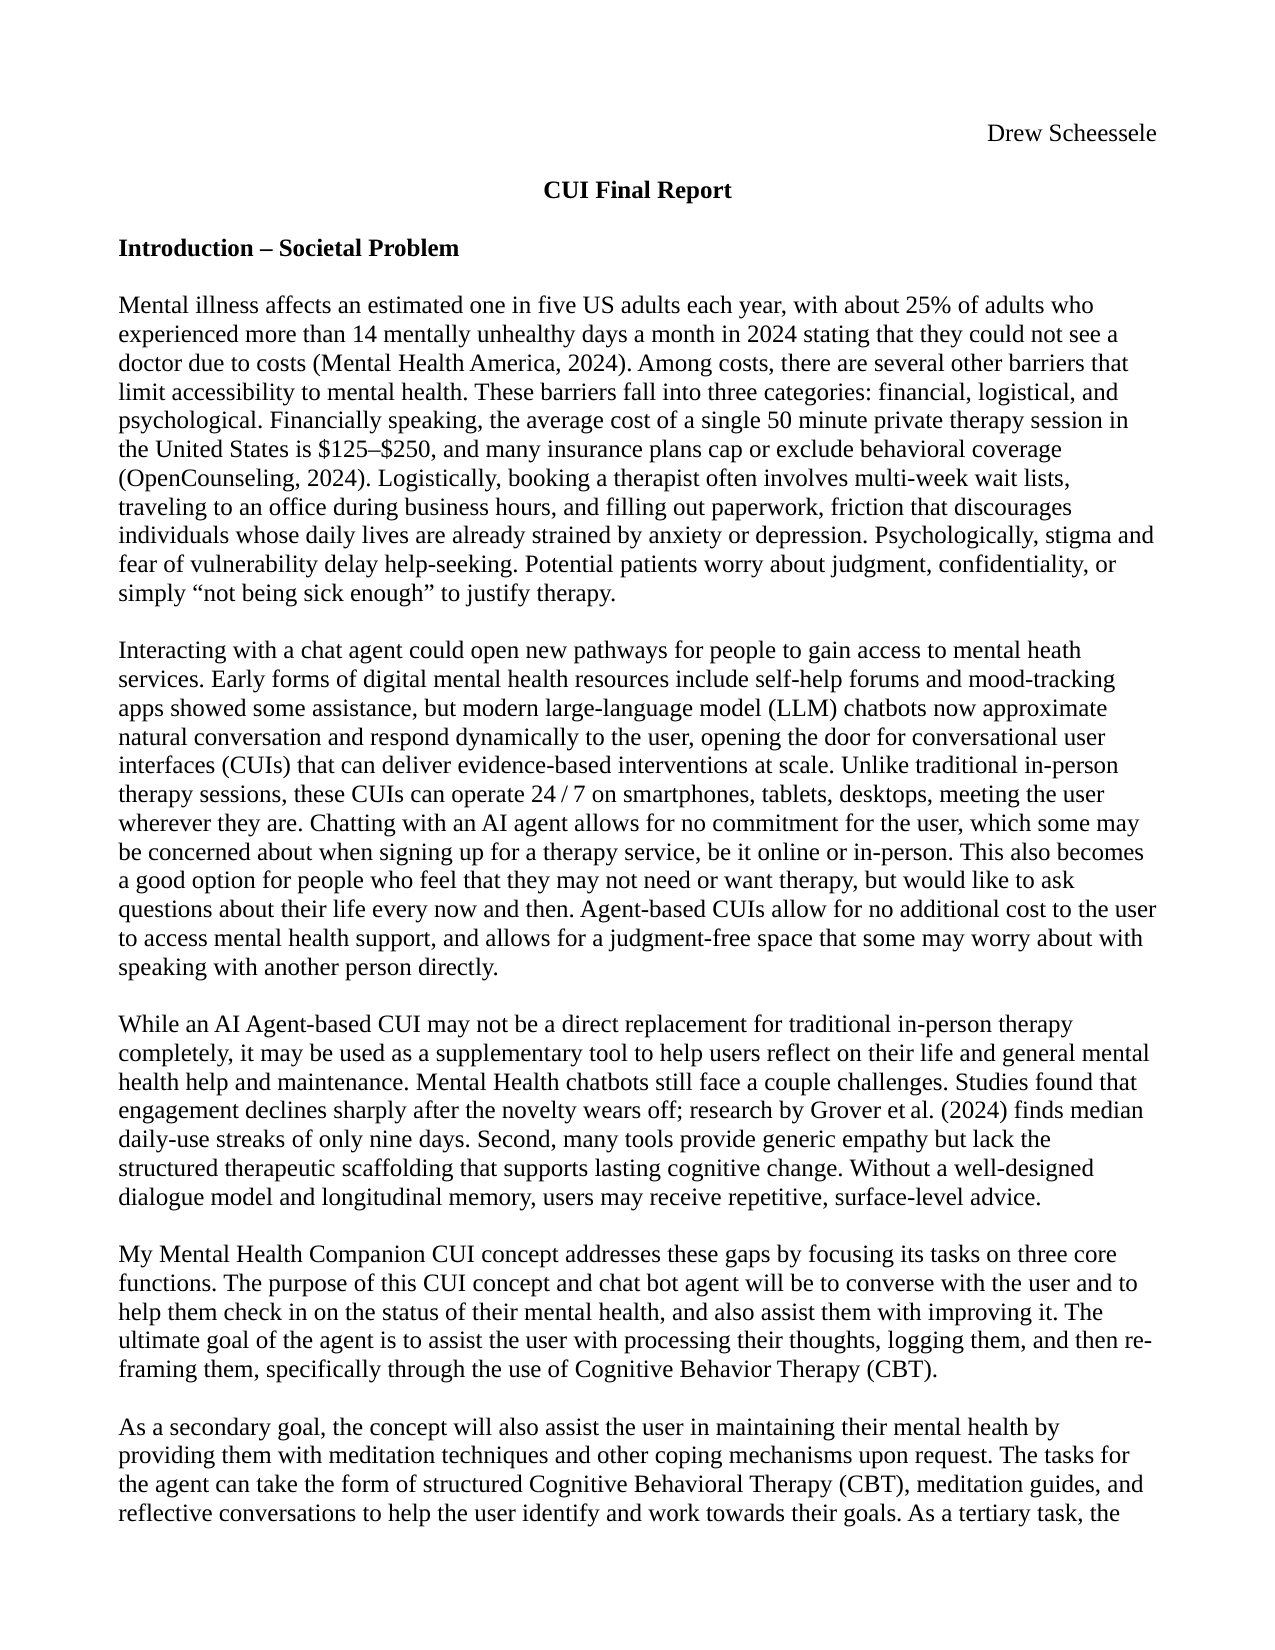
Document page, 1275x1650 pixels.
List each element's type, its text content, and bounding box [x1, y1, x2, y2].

text Interacting with a chat agent could open new pathways for people to gain access to mental heath services. Early forms of digital mental health resources include self-help forums and mood-tracking apps showed some assistance, but modern large-language model (LLM) chatbots now approximate natural conversation and respond dynamically to the user, opening the door for conversational user interfaces (CUIs) that can deliver evidence-based interventions at scale. Unlike traditional in-person therapy sessions, these CUIs can operate 24 / 7 on smartphones, tablets, desktops, meeting the user wherever they are. Chatting with an AI agent allows for no commitment for the user, which some may be concerned about when signing up for a therapy service, be it online or in-person. This also becomes a good option for people who feel that they may not need or want therapy, but would like to ask questions about their life every now and then. Agent-based CUIs allow for no additional cost to the user to access mental health support, and allows for a judgment-free space that some may worry about with speaking with another person directly. [118, 636, 1157, 981]
text As a secondary goal, the concept will also assist the user in maintaining their mental health by providing them with meditation techniques and other coping mechanisms upon request. The tasks for the agent can take the form of structured Cognitive Behavioral Therapy (CBT), meditation guides, and reflective conversations to help the user identify and work towards their goals. As a tertiary task, the [118, 1412, 1157, 1527]
text My Mental Health Companion CUI concept addresses these gaps by focusing its tasks on three core functions. The purpose of this CUI concept and chat bot agent will be to converse with the user and to help them check in on the status of their mental health, and also assist them with improving it. The ultimate goal of the agent is to assist the user with processing their thoughts, logging them, and then re-framing them, specifically through the use of Cognitive Behavior Therapy (CBT). [118, 1239, 1157, 1383]
text Drew Scheessele [118, 118, 1157, 147]
text While an AI Agent-based CUI may not be a direct replacement for traditional in-person therapy completely, it may be used as a supplementary tool to help users reflect on their life and general mental health help and maintenance. Mental Health chatbots still face a couple challenges. Studies found that engagement declines sharply after the novelty wears off; research by Grover et al. (2024) finds median daily-use streaks of only nine days. Second, many tools provide generic empathy but lack the structured therapeutic scaffolding that supports lasting cognitive change. Without a well-designed dialogue model and longitudinal memory, users may receive repetitive, surface-level advice. [118, 1009, 1157, 1211]
text CUI Final Report [118, 176, 1157, 204]
text Mental illness affects an estimated one in five US adults each year, with about 25% of adults who experienced more than 14 mentally unhealthy days a month in 2024 stating that they could not see a doctor due to costs (Mental Health America, 2024). Among costs, there are several other barriers that limit accessibility to mental health. These barriers fall into three categories: financial, logistical, and psychological. Financially speaking, the average cost of a single 50 minute private therapy session in the United States is $125–$250, and many insurance plans cap or exclude behavioral coverage (OpenCounseling, 2024). Logistically, booking a therapist often involves multi-week wait lists, traveling to an office during business hours, and filling out paperwork, friction that discourages individuals whose daily lives are already strained by anxiety or depression. Psychologically, stigma and fear of vulnerability delay help-seeking. Potential patients worry about judgment, confidentiality, or simply “not being sick enough” to justify therapy. [118, 291, 1157, 607]
text Introduction – Societal Problem [118, 233, 1157, 262]
